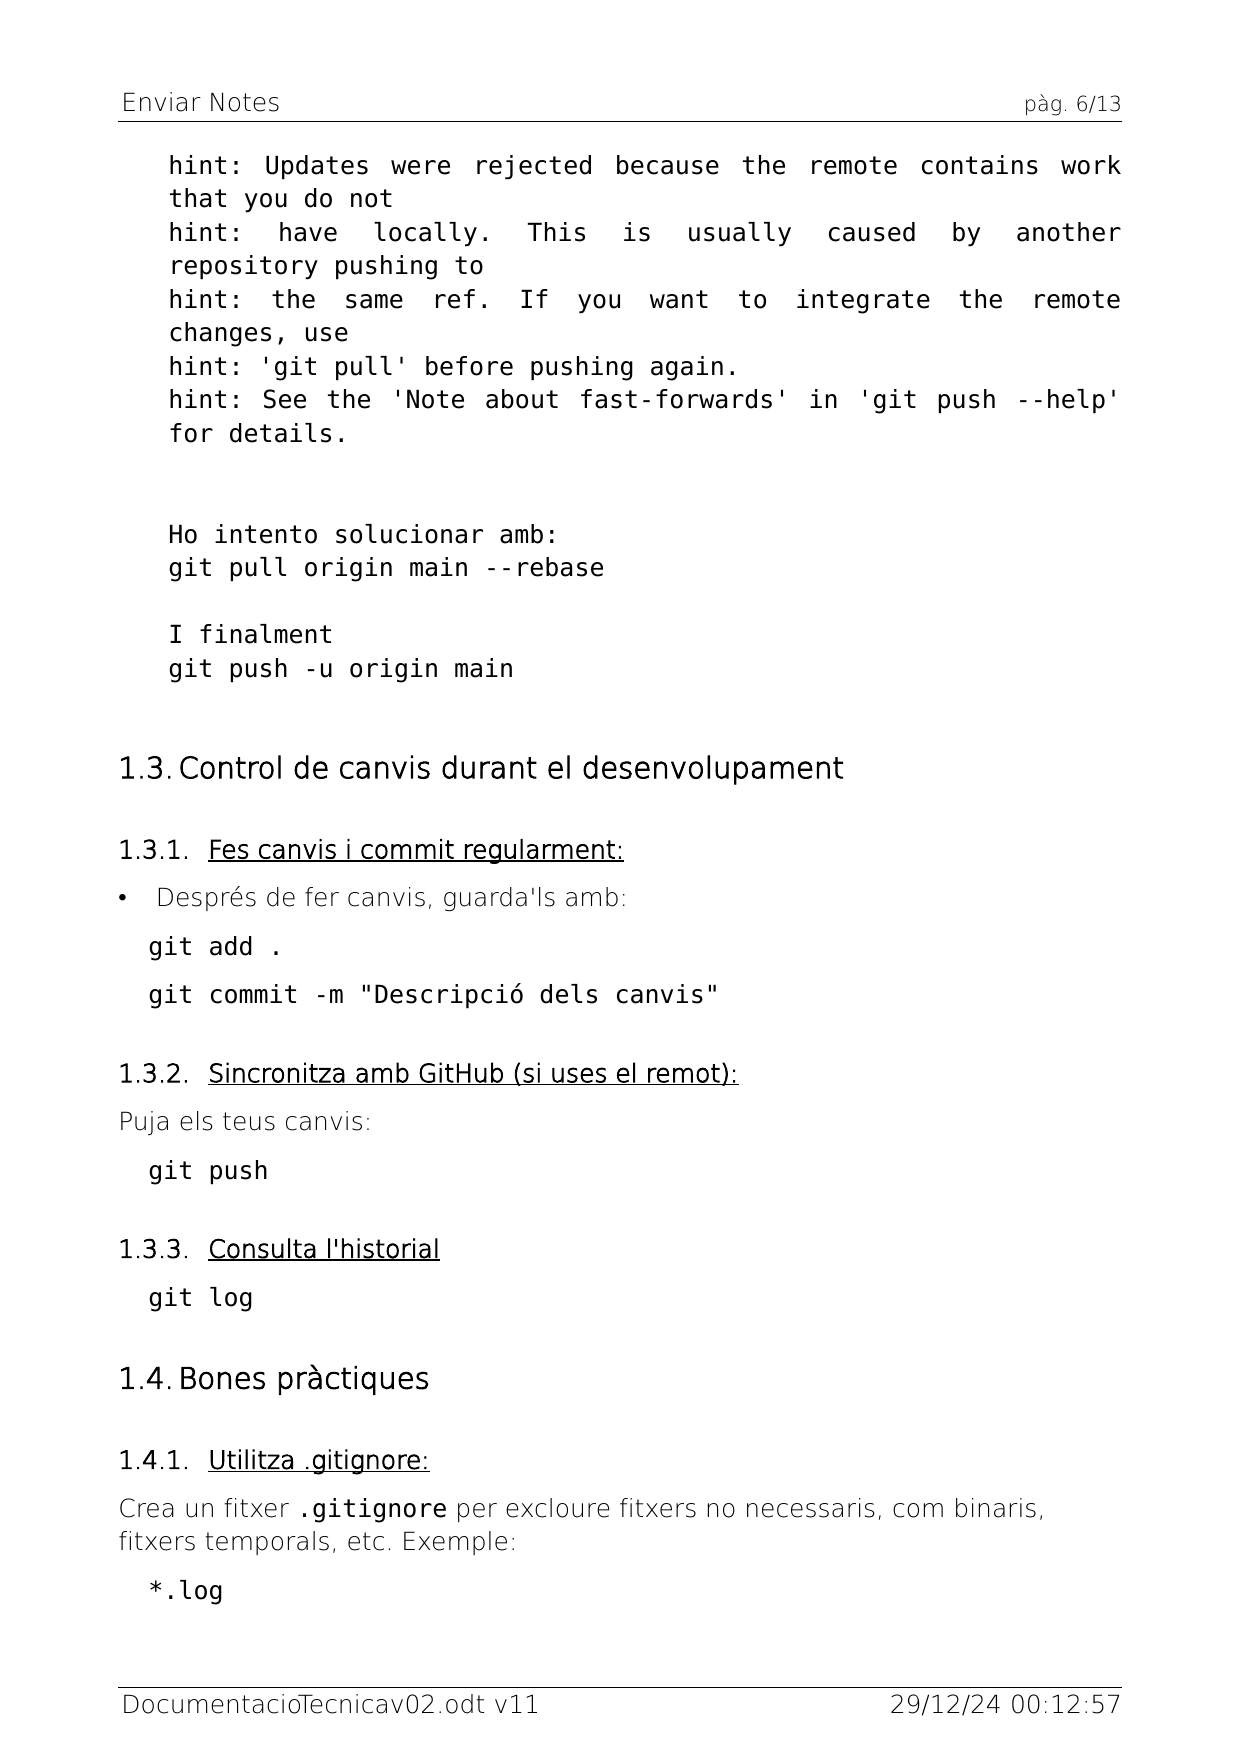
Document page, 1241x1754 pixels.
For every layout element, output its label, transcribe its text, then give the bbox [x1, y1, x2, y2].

text Puja els teus canvis: [118, 1107, 1122, 1136]
text git push [133, 1156, 1107, 1185]
subtitle Consulta l'historial [118, 1234, 1122, 1263]
text git pull origin main --rebase [168, 553, 1122, 582]
text hint: have locally. This is usually caused by another repository pushing to [168, 218, 1122, 281]
subtitle Utilitza .gitignore: [118, 1445, 1122, 1474]
text hint: See the 'Note about fast-forwards' in 'git push --help' for details. [168, 386, 1122, 448]
text hint: 'git pull' before pushing again. [168, 352, 1122, 381]
text hint: Updates were rejected because the remote contains work that you do not [168, 151, 1122, 213]
text git add . [133, 932, 1107, 961]
text git push -u origin main [168, 654, 1122, 683]
subtitle Sincronitza amb GitHub (si uses el remot): [118, 1059, 1122, 1088]
text hint: the same ref. If you want to integrate the remote changes, use [168, 285, 1122, 348]
text Ho intento solucionar amb: [168, 520, 1122, 549]
text git commit -m "Descripció dels canvis" [133, 980, 1107, 1009]
subtitle Control de canvis durant el desenvolupament [118, 751, 1122, 785]
text Crea un fitxer .gitignore per excloure fitxers no necessaris, com binaris, fitxers temporals, etc. Exemple: [118, 1494, 1122, 1557]
subtitle Bones pràctiques [118, 1361, 1122, 1395]
text *.log [133, 1576, 1107, 1605]
list Després de fer canvis, guarda'ls amb: [118, 883, 1122, 913]
text git log [133, 1283, 1107, 1312]
subtitle Fes canvis i commit regularment: [118, 835, 1122, 864]
text I finalment [168, 620, 1122, 649]
